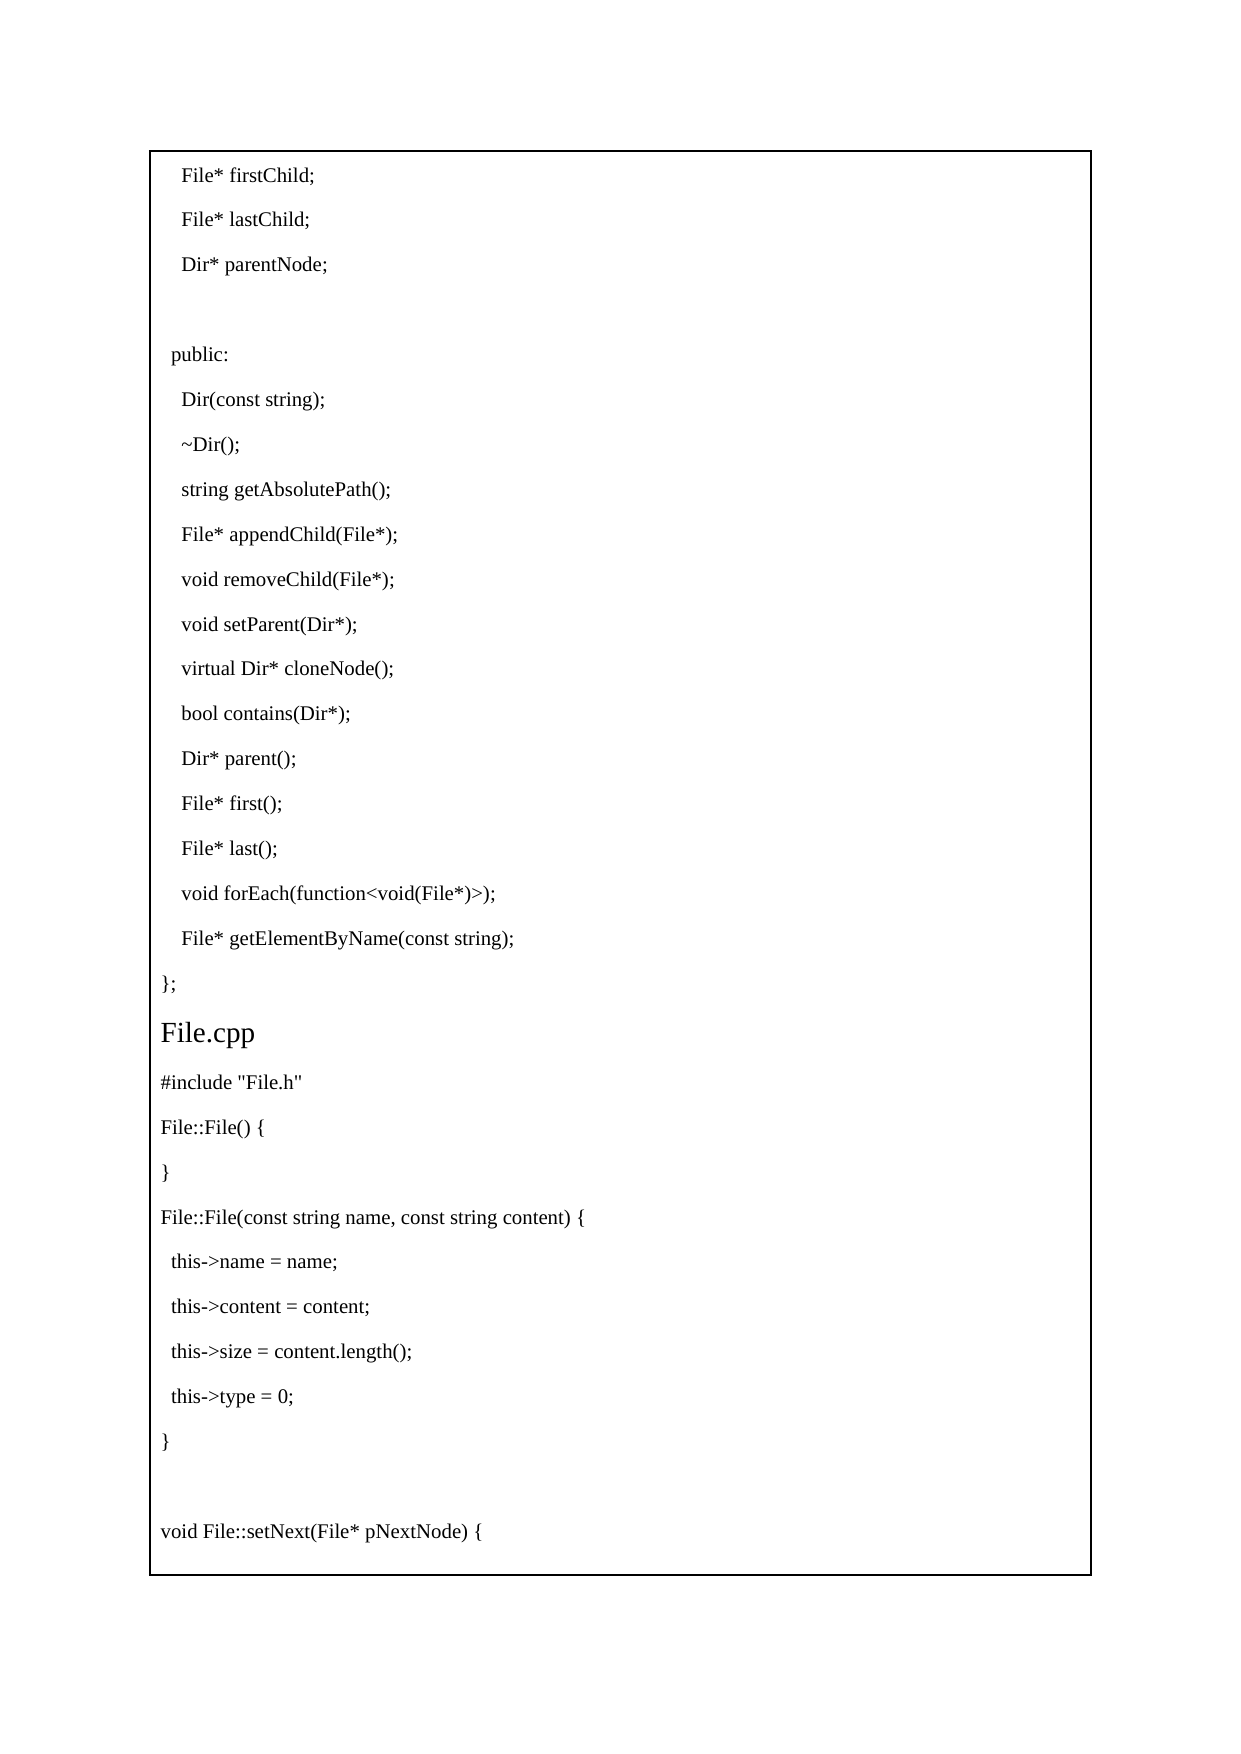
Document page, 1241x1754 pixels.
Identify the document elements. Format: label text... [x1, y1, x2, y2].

table_header File* firstChild; File* lastChild; Dir* parentNode; public: Dir(const string); ~Dir(); string getAbsolutePath(); File* appendChild(File*); void removeChild(File*); void setParent(Dir*); virtual Dir* cloneNode(); bool contains(Dir*); Dir* parent(); File* first(); File* last(); void forEach(function<void(File*)>); File* getElementByName(const string); }; File.cpp #include "File.h" File::File() { } File::File(const string name, const string content) { this->name = name; this->content = content; this->size = content.length(); this->type = 0; } void File::setNext(File* pNextNode) { [151, 152, 1090, 1574]
